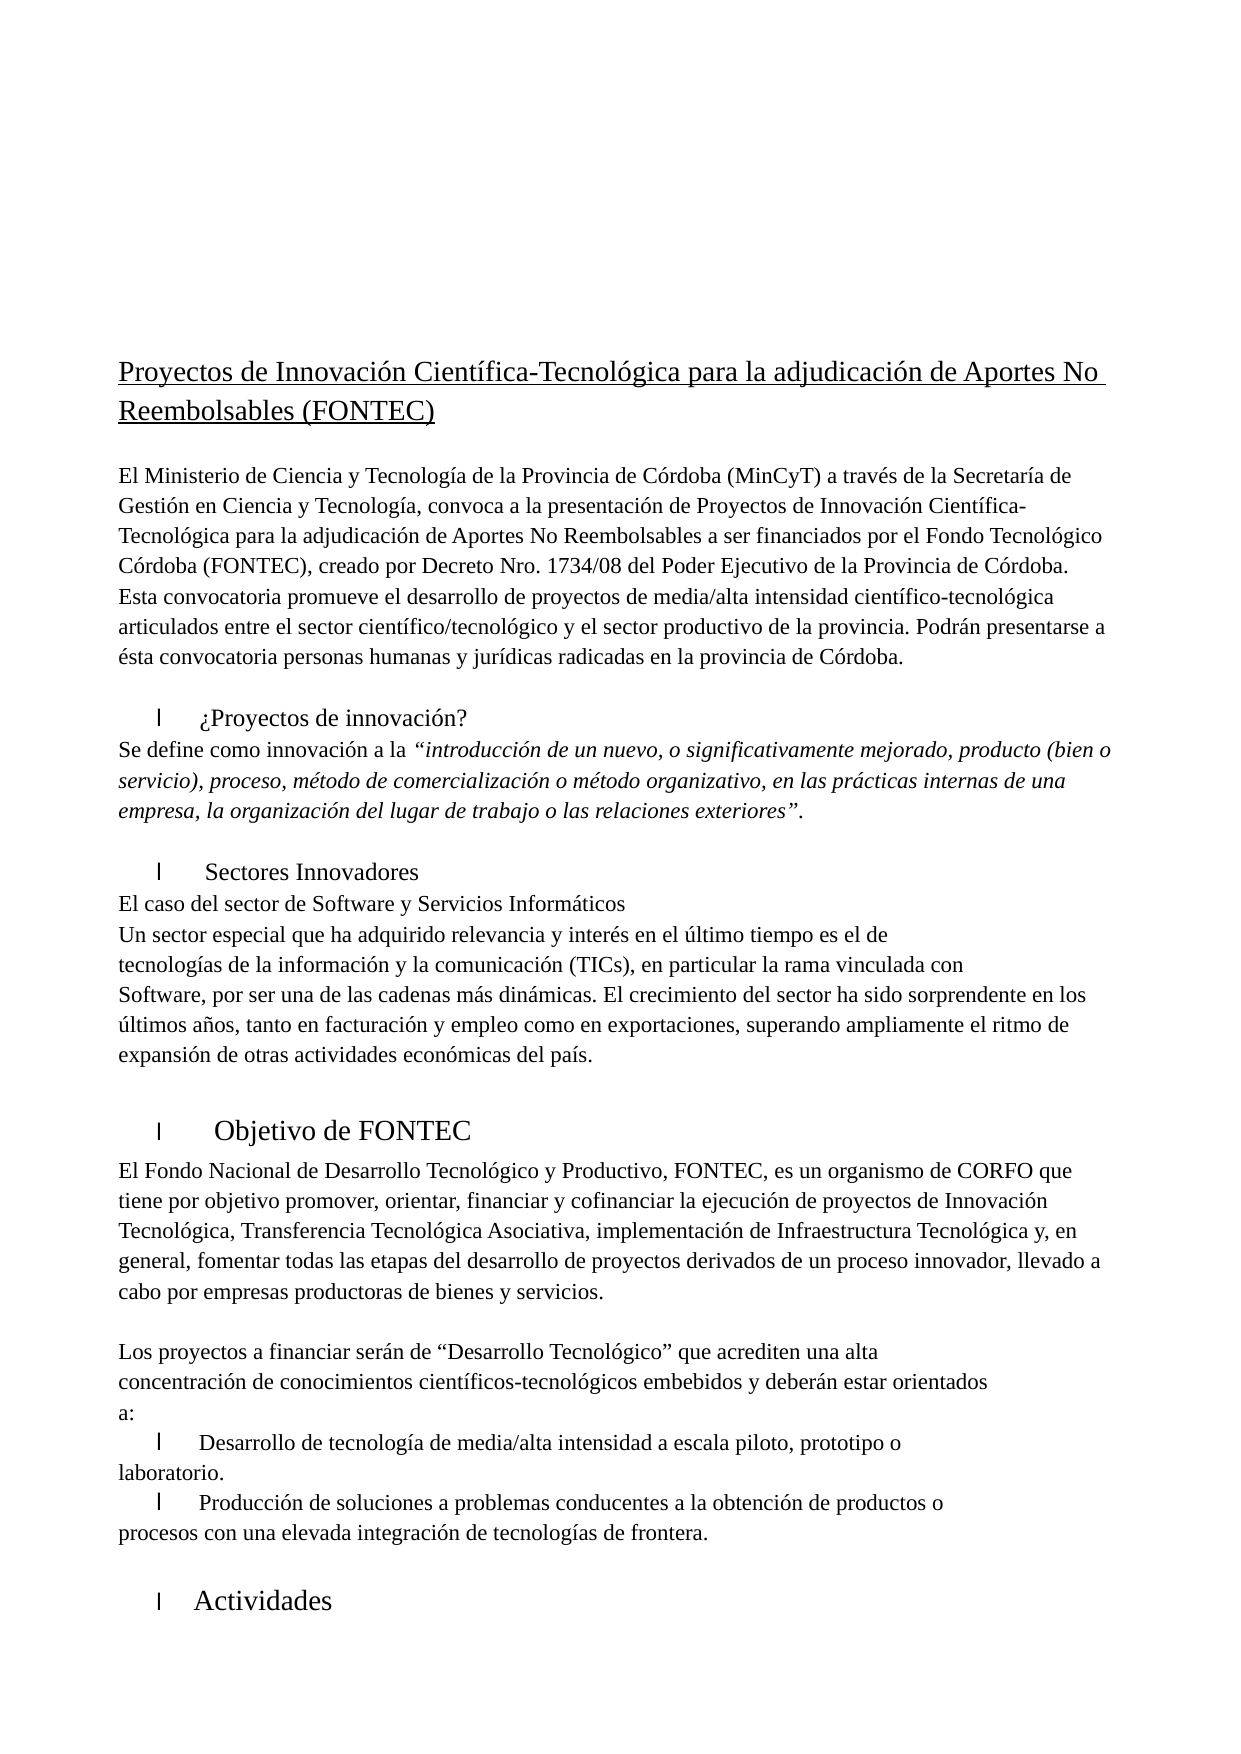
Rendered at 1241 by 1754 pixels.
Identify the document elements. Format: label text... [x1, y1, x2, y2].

text Se define como innovación a la “introducción de un nuevo, o significativamente mejorado, producto (bien o servicio), proceso, método de comercialización o método organizativo, en las prácticas internas de una empresa, la organización del lugar de trabajo o las relaciones exteriores”. [118, 737, 1122, 823]
list Objetivo de FONTEC [156, 1102, 1122, 1150]
text laboratorio. [118, 1459, 1122, 1485]
text Proyectos de Innovación Científica-Tecnológica para la adjudicación de Aportes No Reembolsables (FONTEC) [118, 354, 1122, 427]
text concentración de conocimientos científicos-tecnológicos embebidos y deberán estar orientados [118, 1368, 1122, 1395]
list Desarrollo de tecnología de media/alta intensidad a escala piloto, prototipo o [156, 1429, 1122, 1455]
text Un sector especial que ha adquirido relevancia y interés en el último tiempo es el de [118, 921, 1122, 947]
list ¿Proyectos de innovación? [156, 703, 1122, 732]
text Software, por ser una de las cadenas más dinámicas. El crecimiento del sector ha sido sorprendente en los últimos años, tanto en facturación y empleo como en exportaciones, superando ampliamente el ritmo de expansión de otras actividades económicas del país. [118, 981, 1122, 1068]
text Los proyectos a financiar serán de “Desarrollo Tecnológico” que acrediten una alta [118, 1338, 1122, 1364]
text El caso del sector de Software y Servicios Informáticos [118, 890, 1122, 917]
text tecnologías de la información y la comunicación (TICs), en particular la rama vinculada con [118, 951, 1122, 977]
list Sectores Innovadores [156, 857, 1122, 886]
text Esta convocatoria promueve el desarrollo de proyectos de media/alta intensidad científico-tecnológica articulados entre el sector científico/tecnológico y el sector productivo de la provincia. Podrán presentarse a ésta convocatoria personas humanas y jurídicas radicadas en la provincia de Córdoba. [118, 583, 1122, 669]
text El Ministerio de Ciencia y Tecnología de la Provincia de Córdoba (MinCyT) a través de la Secretaría de Gestión en Ciencia y Tecnología, convoca a la presentación de Proyectos de Innovación Científica-Tecnológica para la adjudicación de Aportes No Reembolsables a ser financiados por el Fondo Tecnológico Córdoba (FONTEC), creado por Decreto Nro. 1734/08 del Poder Ejecutivo de la Provincia de Córdoba. [118, 462, 1122, 579]
text El Fondo Nacional de Desarrollo Tecnológico y Productivo, FONTEC, es un organismo de CORFO que tiene por objetivo promover, orientar, financiar y cofinanciar la ejecución de proyectos de Innovación Tecnológica, Transferencia Tecnológica Asociativa, implementación de Infraestructura Tecnológica y, en general, fomentar todas las etapas del desarrollo de proyectos derivados de un proceso innovador, llevado a cabo por empresas productoras de bienes y servicios. [118, 1157, 1122, 1304]
text a: [118, 1399, 1122, 1425]
text procesos con una elevada integración de tecnologías de frontera. [118, 1519, 1122, 1546]
list Producción de soluciones a problemas conducentes a la obtención de productos o [156, 1489, 1122, 1516]
list Actividades [156, 1583, 1122, 1616]
